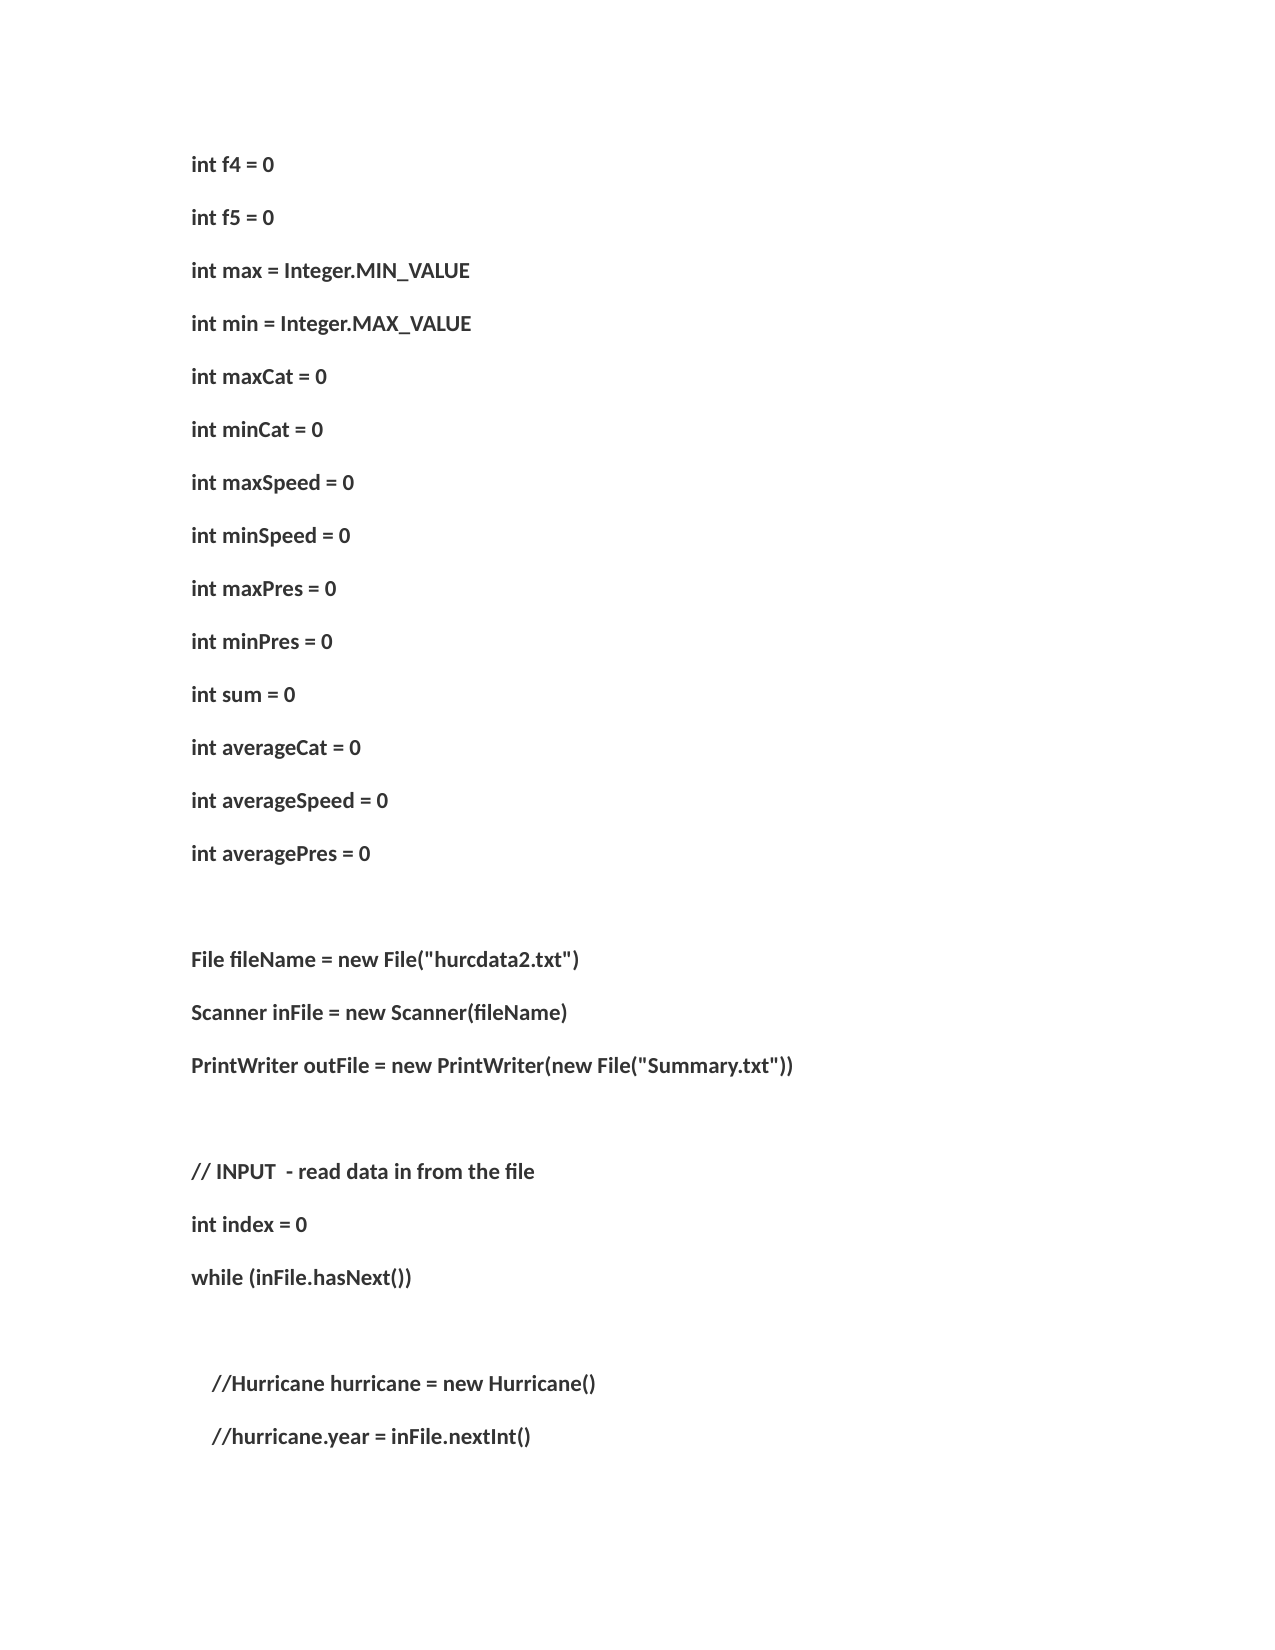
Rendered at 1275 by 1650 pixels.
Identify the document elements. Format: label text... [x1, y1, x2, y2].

text int averagePres = 0 [150, 839, 1125, 867]
text int maxCat = 0 [150, 362, 1125, 390]
text //hurricane.year = inFile.nextInt() [150, 1422, 1125, 1451]
text int minCat = 0 [150, 415, 1125, 443]
text // INPUT - read data in from the file [150, 1157, 1125, 1185]
text int sum = 0 [150, 680, 1125, 708]
text int index = 0 [150, 1210, 1125, 1238]
text int f5 = 0 [150, 203, 1125, 231]
text Scanner inFile = new Scanner(fileName) [150, 998, 1125, 1026]
text int averageCat = 0 [150, 733, 1125, 761]
text int maxPres = 0 [150, 574, 1125, 602]
text int f4 = 0 [150, 150, 1125, 178]
text while (inFile.hasNext()) [150, 1263, 1125, 1291]
text int maxSpeed = 0 [150, 468, 1125, 496]
text PrintWriter outFile = new PrintWriter(new File("Summary.txt")) [150, 1051, 1125, 1079]
text int minSpeed = 0 [150, 521, 1125, 549]
text //Hurricane hurricane = new Hurricane() [150, 1369, 1125, 1397]
text int max = Integer.MIN_VALUE [150, 256, 1125, 284]
text int min = Integer.MAX_VALUE [150, 309, 1125, 337]
text int averageSpeed = 0 [150, 786, 1125, 814]
text File fileName = new File("hurcdata2.txt") [150, 945, 1125, 973]
text int minPres = 0 [150, 627, 1125, 655]
